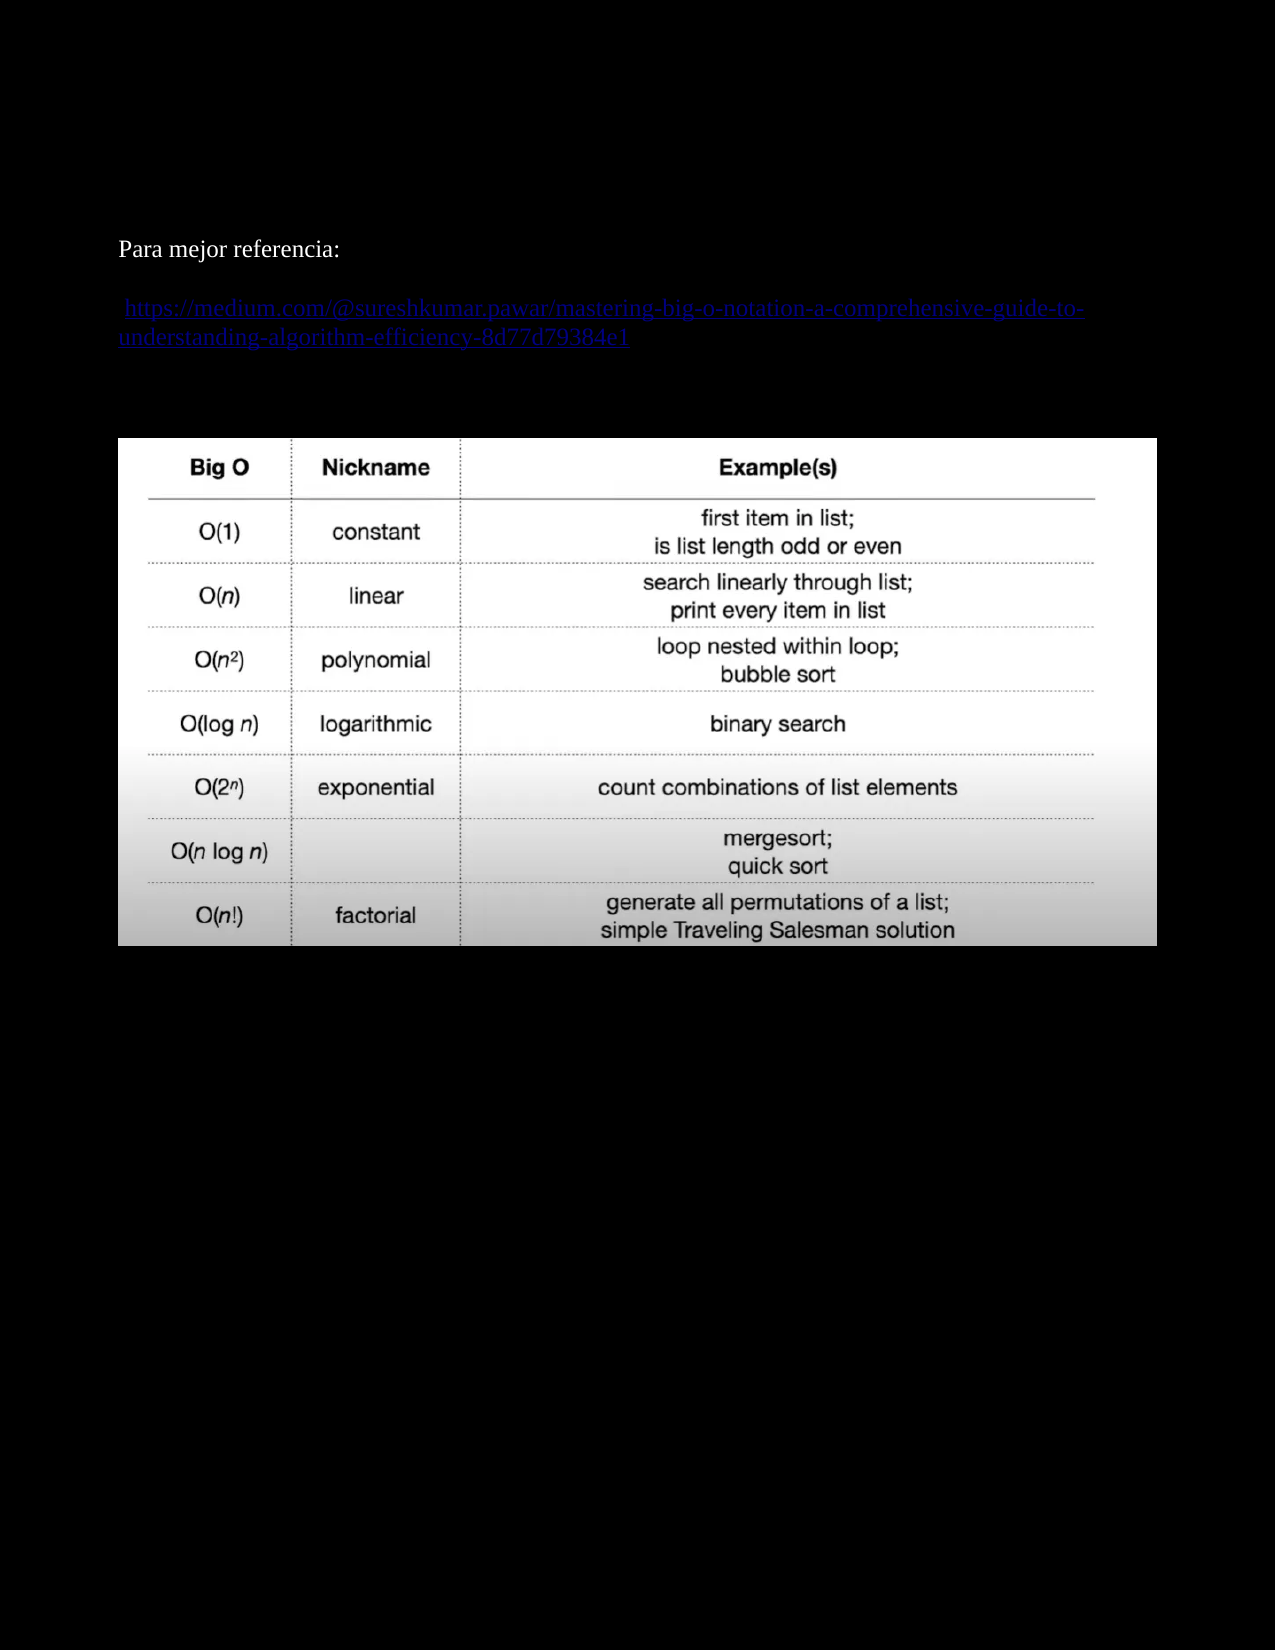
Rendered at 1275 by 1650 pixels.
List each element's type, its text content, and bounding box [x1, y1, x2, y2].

text Para mejor referencia: [118, 234, 1157, 263]
text https://medium.com/@sureshkumar.pawar/mastering-big-o-notation-a-comprehensive-guide-to-understanding-algorithm-efficiency-8d77d79384e1 [118, 293, 1157, 350]
picture [118, 438, 1157, 946]
